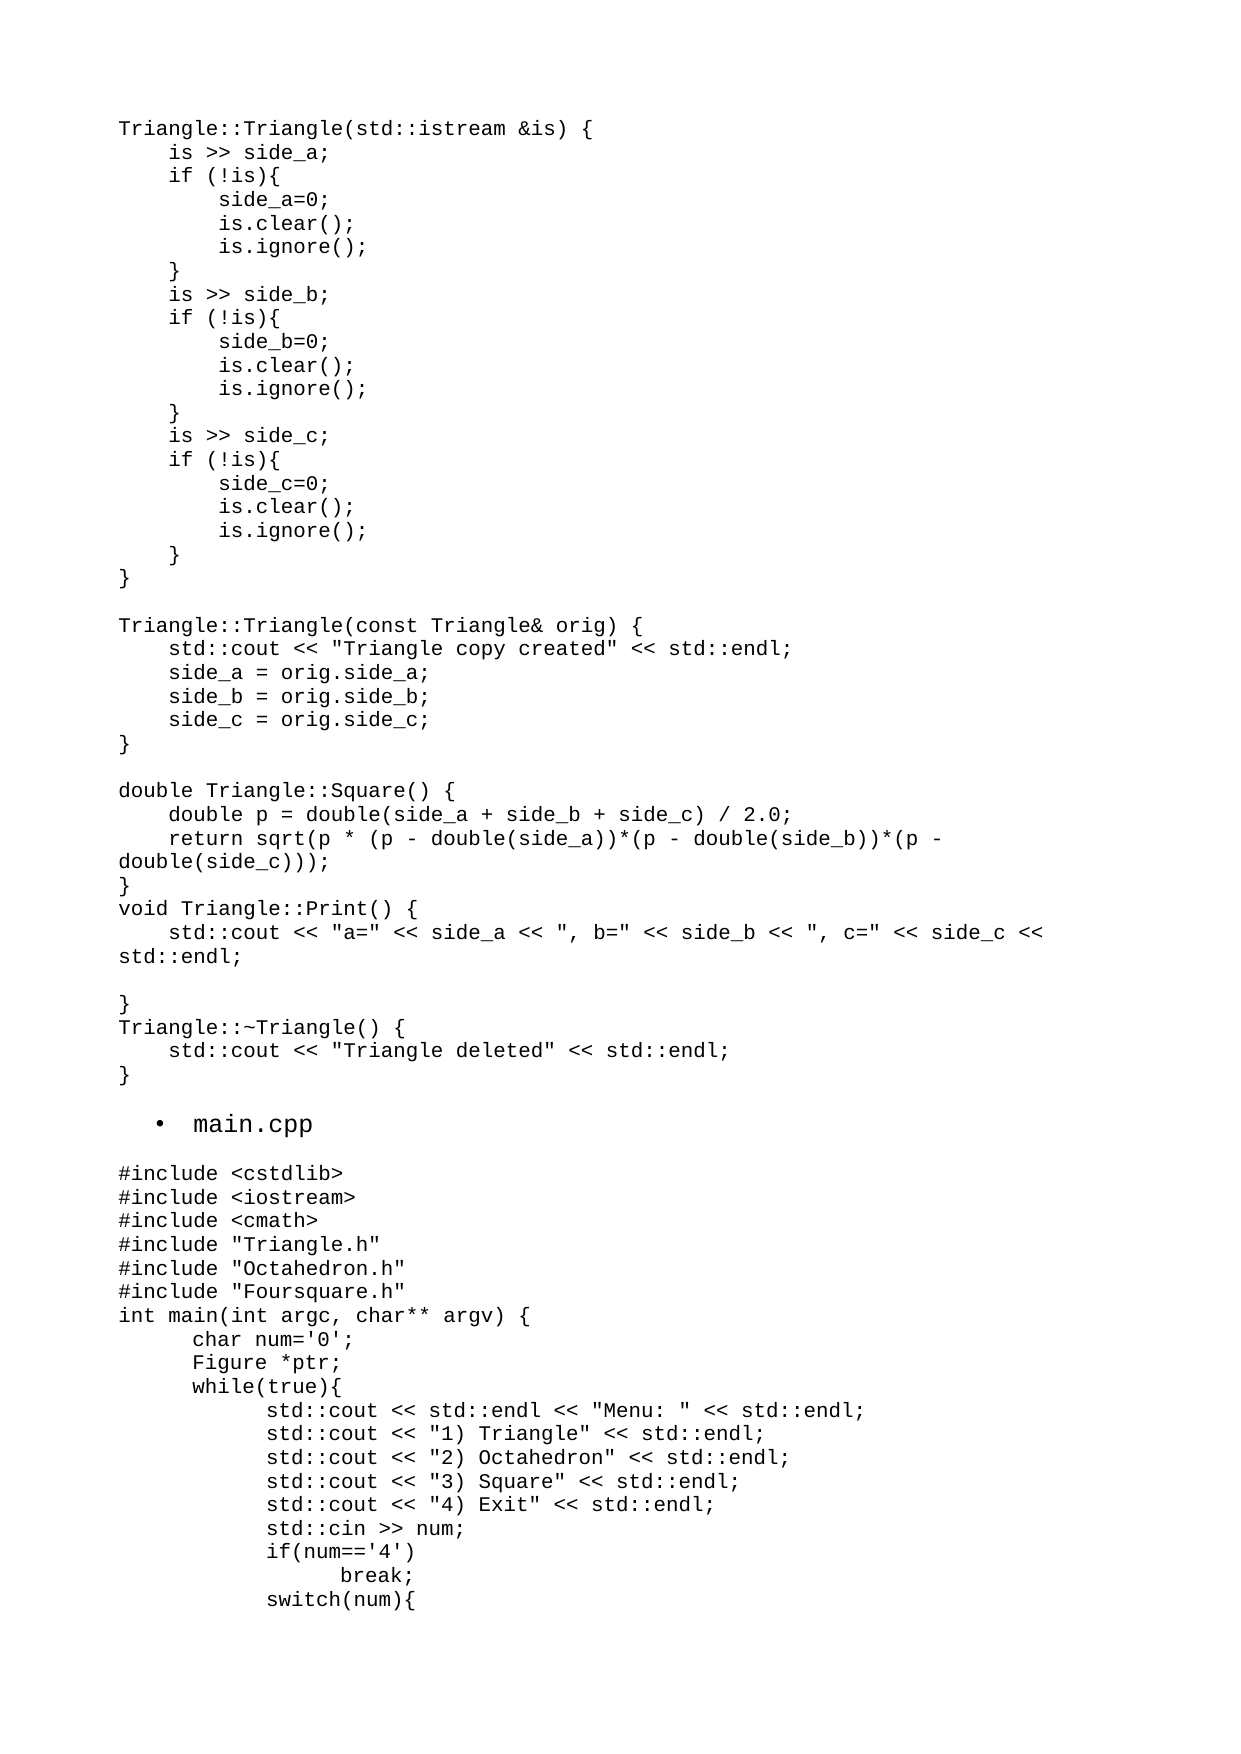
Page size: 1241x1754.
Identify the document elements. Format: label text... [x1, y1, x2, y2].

text is.clear(); [118, 496, 1122, 520]
text is.clear(); [118, 213, 1122, 236]
text is >> side_a; [118, 142, 1122, 165]
text std::cin >> num; [118, 1518, 1122, 1542]
text is >> side_b; [118, 284, 1122, 307]
text Triangle::Triangle(const Triangle& orig) { [118, 615, 1122, 638]
text } [118, 875, 1122, 898]
text if (!is){ [118, 449, 1122, 473]
text side_c = orig.side_c; [118, 709, 1122, 733]
text int main(int argc, char** argv) { [118, 1305, 1122, 1329]
text } [118, 260, 1122, 284]
text is.ignore(); [118, 236, 1122, 260]
text if (!is){ [118, 165, 1122, 189]
text #include "Foursquare.h" [118, 1281, 1122, 1305]
text Triangle::~Triangle() { [118, 1017, 1122, 1040]
text side_c=0; [118, 473, 1122, 496]
text std::cout << "1) Triangle" << std::endl; [118, 1423, 1122, 1447]
text #include "Octahedron.h" [118, 1258, 1122, 1281]
text is >> side_c; [118, 426, 1122, 449]
text side_b=0; [118, 331, 1122, 354]
text #include <iostream> [118, 1187, 1122, 1211]
text side_a = orig.side_a; [118, 662, 1122, 686]
text } [118, 567, 1122, 591]
text std::cout << "a=" << side_a << ", b=" << side_b << ", c=" << side_c << std::endl; [118, 922, 1122, 969]
text } [118, 544, 1122, 567]
text if (!is){ [118, 307, 1122, 331]
text } [118, 402, 1122, 426]
text std::cout << "3) Square" << std::endl; [118, 1471, 1122, 1494]
text #include <cmath> [118, 1211, 1122, 1234]
text } [118, 1064, 1122, 1088]
text void Triangle::Print() { [118, 898, 1122, 922]
text } [118, 993, 1122, 1017]
text Figure *ptr; [118, 1352, 1122, 1376]
text Triangle::Triangle(std::istream &is) { [118, 118, 1122, 142]
text double p = double(side_a + side_b + side_c) / 2.0; [118, 804, 1122, 827]
text switch(num){ [118, 1589, 1122, 1612]
text #include "Triangle.h" [118, 1234, 1122, 1258]
text is.ignore(); [118, 378, 1122, 402]
text double Triangle::Square() { [118, 780, 1122, 804]
text break; [118, 1565, 1122, 1589]
text return sqrt(p * (p - double(side_a))*(p - double(side_b))*(p - double(side_c))); [118, 827, 1122, 875]
list main.cpp [156, 1111, 1122, 1139]
text #include <cstdlib> [118, 1163, 1122, 1187]
text } [118, 733, 1122, 757]
text char num='0'; [118, 1329, 1122, 1352]
text side_a=0; [118, 189, 1122, 213]
text if(num=='4') [118, 1542, 1122, 1565]
text std::cout << "2) Octahedron" << std::endl; [118, 1447, 1122, 1471]
text std::cout << std::endl << "Menu: " << std::endl; [118, 1400, 1122, 1423]
text side_b = orig.side_b; [118, 686, 1122, 709]
text is.ignore(); [118, 520, 1122, 544]
text std::cout << "4) Exit" << std::endl; [118, 1494, 1122, 1518]
text std::cout << "Triangle copy created" << std::endl; [118, 638, 1122, 662]
text is.clear(); [118, 354, 1122, 378]
text while(true){ [118, 1376, 1122, 1400]
text std::cout << "Triangle deleted" << std::endl; [118, 1040, 1122, 1064]
